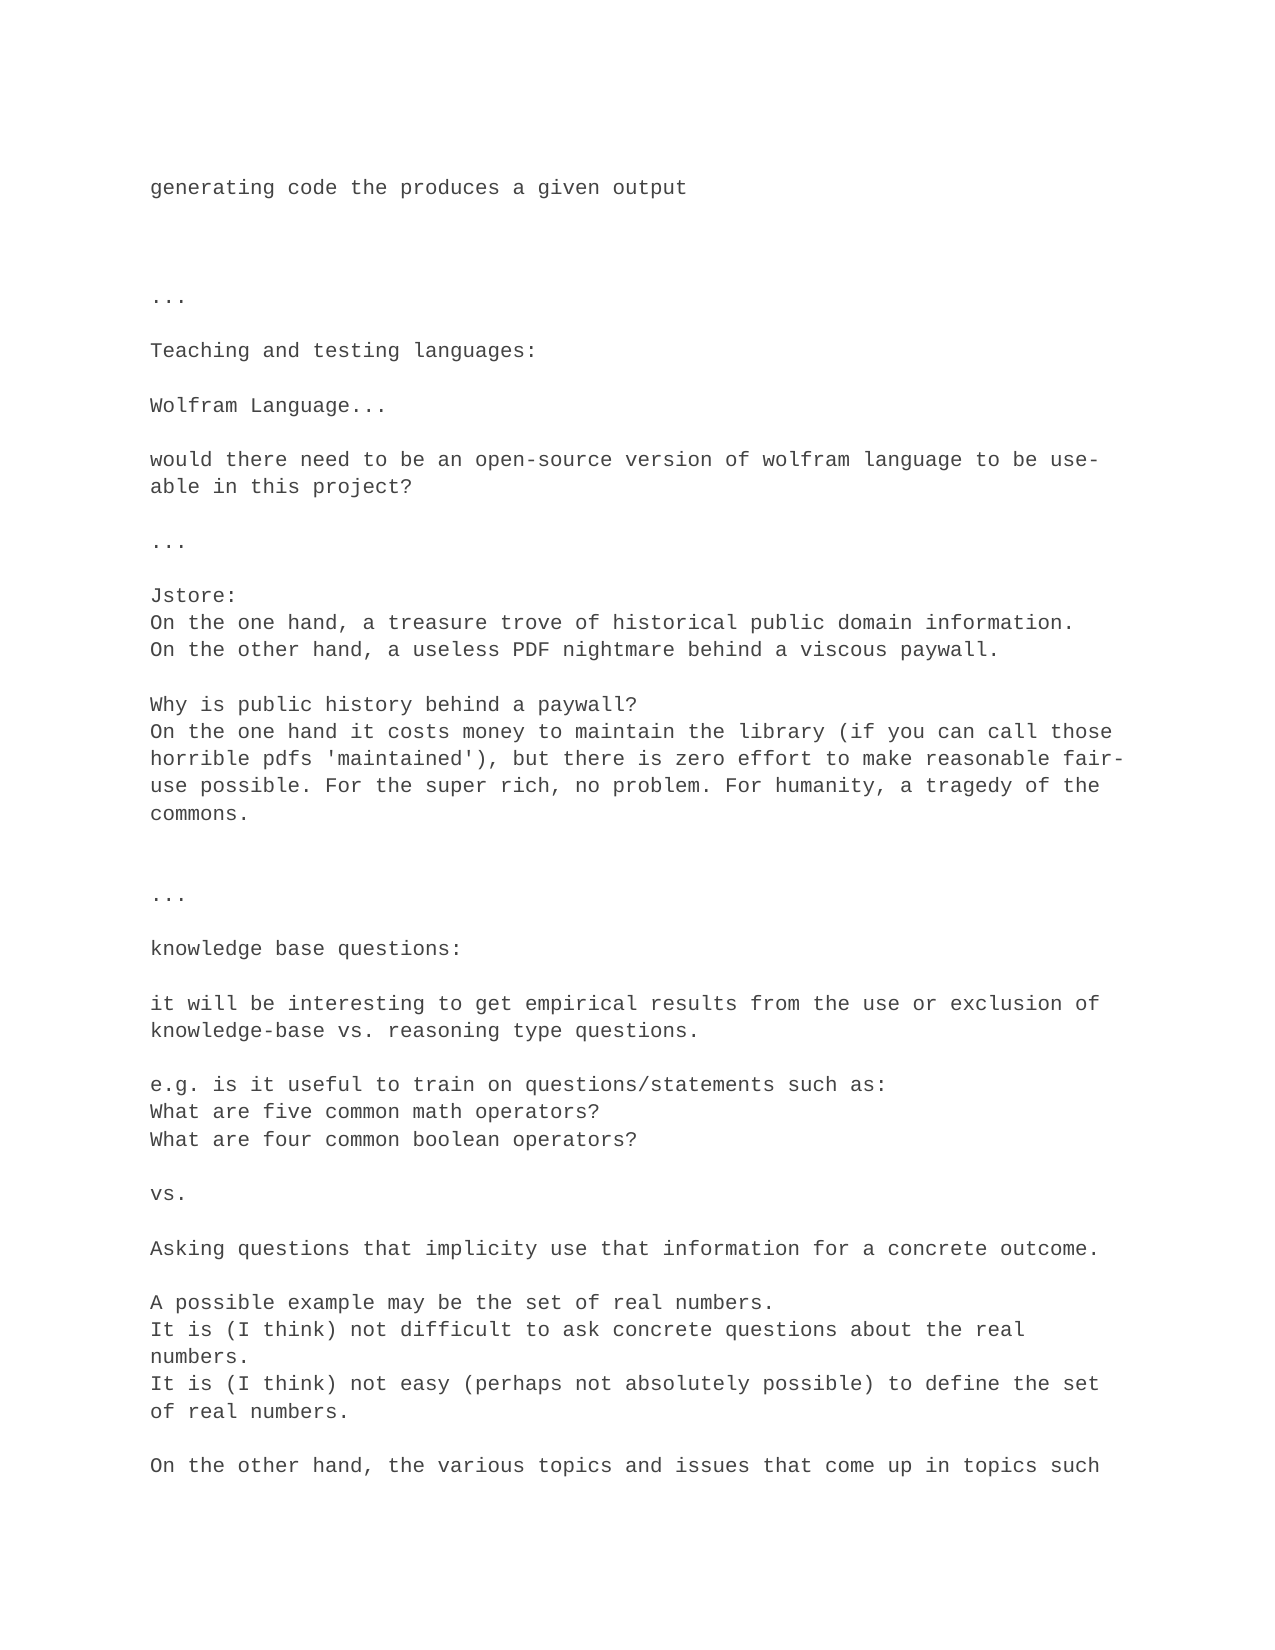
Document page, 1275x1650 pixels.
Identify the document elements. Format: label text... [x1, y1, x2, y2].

text Jstore: [150, 585, 1125, 609]
text On the one hand it costs money to maintain the library (if you can call those horrible pdfs 'maintained'), but there is zero effort to make reasonable fair-use possible. For the super rich, no problem. For humanity, a tragedy of the commons. [150, 721, 1125, 826]
text e.g. is it useful to train on questions/statements such as: [150, 1074, 1125, 1098]
text What are five common math operators? [150, 1102, 1125, 1125]
text What are four common boolean operators? [150, 1129, 1125, 1152]
text A possible example may be the set of real numbers. [150, 1292, 1125, 1316]
text ... [150, 884, 1125, 908]
text On the other hand, a useless PDF nightmare behind a viscous paywall. [150, 639, 1125, 663]
text It is (I think) not easy (perhaps not absolutely possible) to define the set of real numbers. [150, 1373, 1125, 1424]
text generating code the produces a given output [150, 177, 1125, 201]
text ... [150, 531, 1125, 554]
text It is (I think) not difficult to ask concrete questions about the real numbers. [150, 1319, 1125, 1370]
text vs. [150, 1183, 1125, 1207]
text would there need to be an open-source version of wolfram language to be use-able in this project? [150, 449, 1125, 500]
text knowledge base questions: [150, 938, 1125, 962]
text ... [150, 286, 1125, 309]
text Asking questions that implicity use that information for a concrete outcome. [150, 1237, 1125, 1261]
text On the one hand, a treasure trove of historical public domain information. [150, 612, 1125, 636]
text Teaching and testing languages: [150, 340, 1125, 364]
text On the other hand, the various topics and issues that come up in topics such [150, 1455, 1125, 1479]
text Wolfram Language... [150, 395, 1125, 418]
text it will be interesting to get empirical results from the use or exclusion of knowledge-base vs. reasoning type questions. [150, 993, 1125, 1044]
text Why is public history behind a paywall? [150, 694, 1125, 717]
